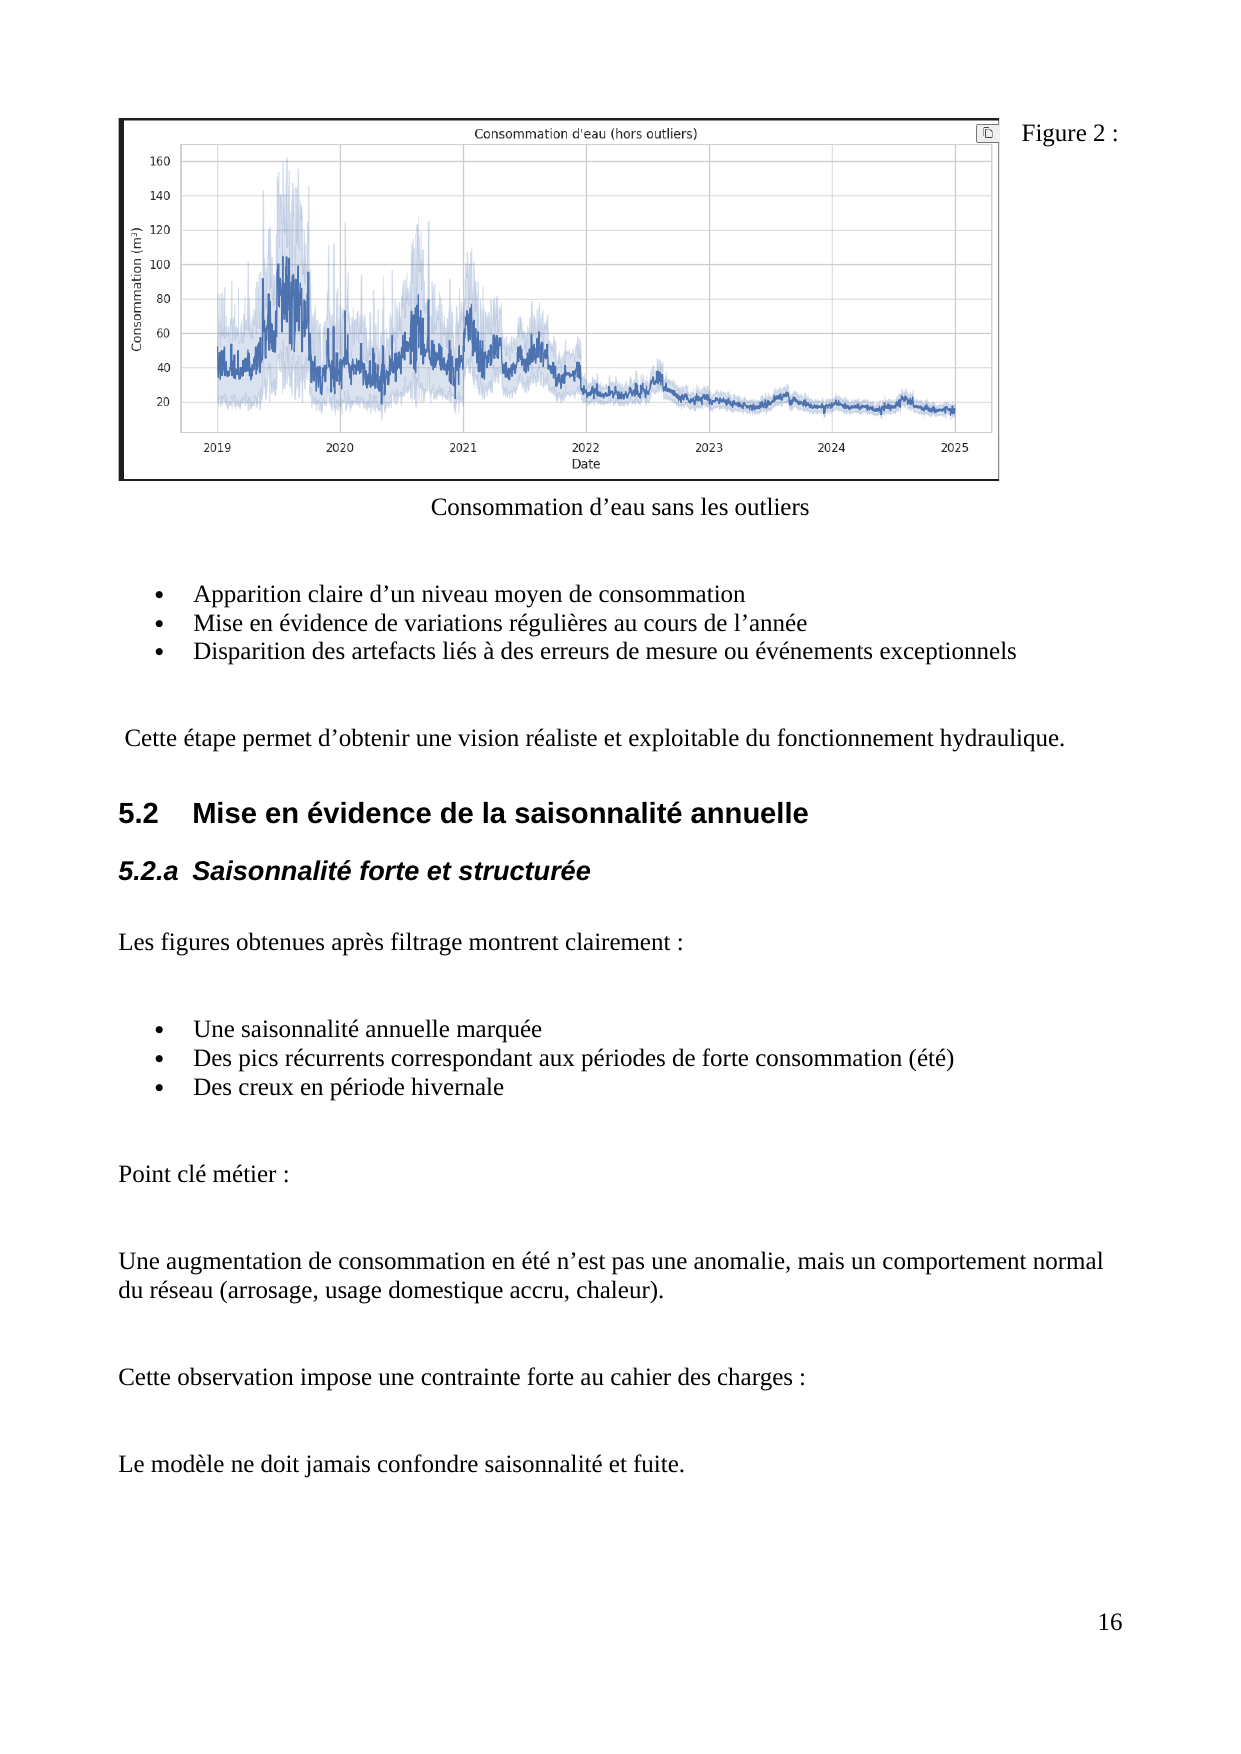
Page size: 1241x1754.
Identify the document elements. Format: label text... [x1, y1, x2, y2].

list Des pics récurrents correspondant aux périodes de forte consommation (été) [156, 1043, 1122, 1072]
picture [157, 118, 1004, 483]
text Figure 2 : Consommation d’eau sans les outliers [118, 118, 1122, 521]
list Disparition des artefacts liés à des erreurs de mesure ou événements exceptionnels [156, 636, 1122, 665]
text Cette étape permet d’obtenir une vision réaliste et exploitable du fonctionnement hydraulique. [118, 723, 1122, 752]
text Cette observation impose une contrainte forte au cahier des charges : [118, 1362, 1122, 1391]
text Une augmentation de consommation en été n’est pas une anomalie, mais un comportement normal du réseau (arrosage, usage domestique accru, chaleur). [118, 1246, 1122, 1304]
subtitle Saisonnalité forte et structurée [118, 854, 1122, 886]
list Des creux en période hivernale [156, 1072, 1122, 1101]
text Point clé métier : [118, 1159, 1122, 1188]
text Le modèle ne doit jamais confondre saisonnalité et fuite. [118, 1449, 1122, 1478]
subtitle Mise en évidence de la saisonnalité annuelle [118, 796, 1122, 829]
text Les figures obtenues après filtrage montrent clairement : [118, 927, 1122, 956]
list Une saisonnalité annuelle marquée [156, 1014, 1122, 1043]
list Apparition claire d’un niveau moyen de consommation [156, 579, 1122, 608]
list Mise en évidence de variations régulières au cours de l’année [156, 608, 1122, 636]
